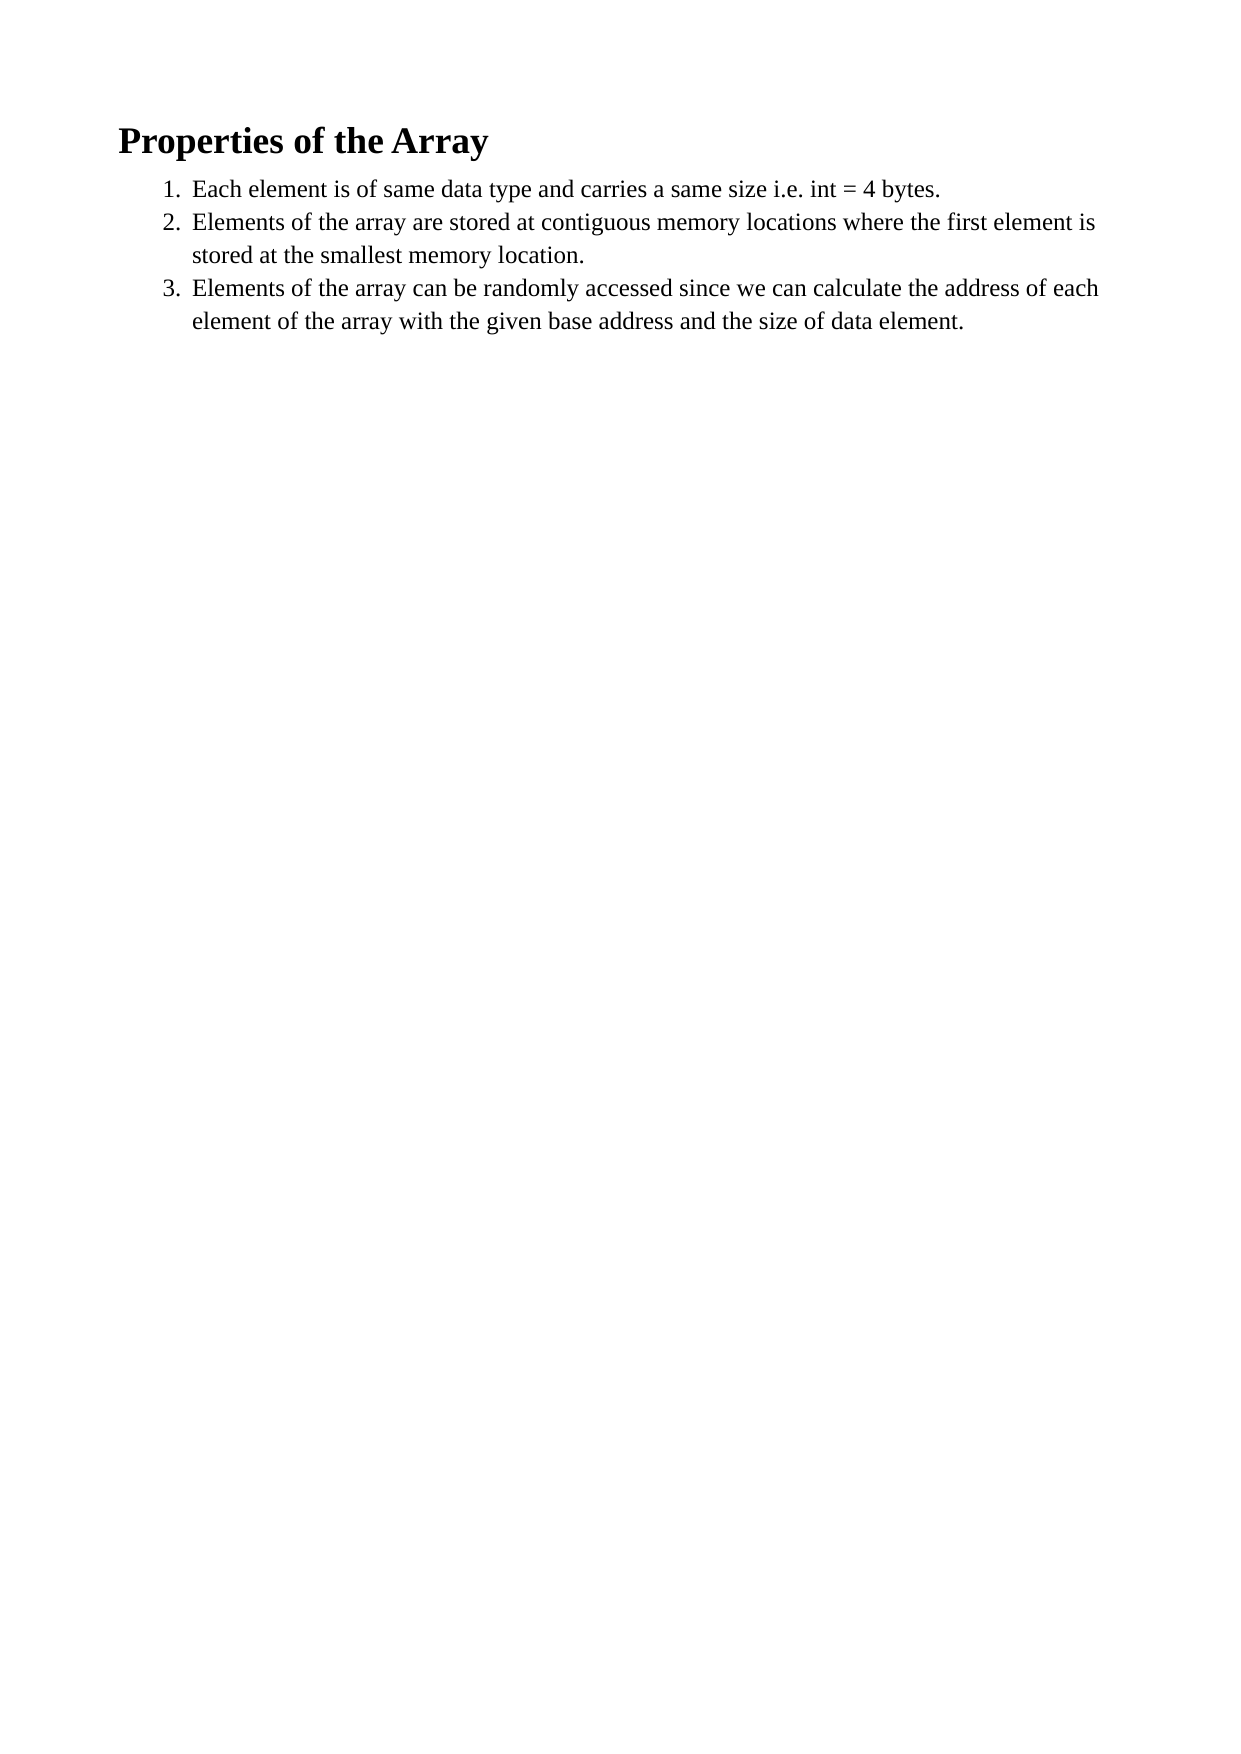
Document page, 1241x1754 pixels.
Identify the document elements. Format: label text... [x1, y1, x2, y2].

list Elements of the array can be randomly accessed since we can calculate the address of each element of the array with the given base address and the size of data element. [162, 273, 1122, 334]
list Elements of the array are stored at contiguous memory locations where the first element is stored at the smallest memory location. [162, 207, 1122, 268]
list Each element is of same data type and carries a same size i.e. int = 4 bytes. [162, 174, 1122, 202]
subtitle Properties of the Array [118, 118, 1122, 161]
